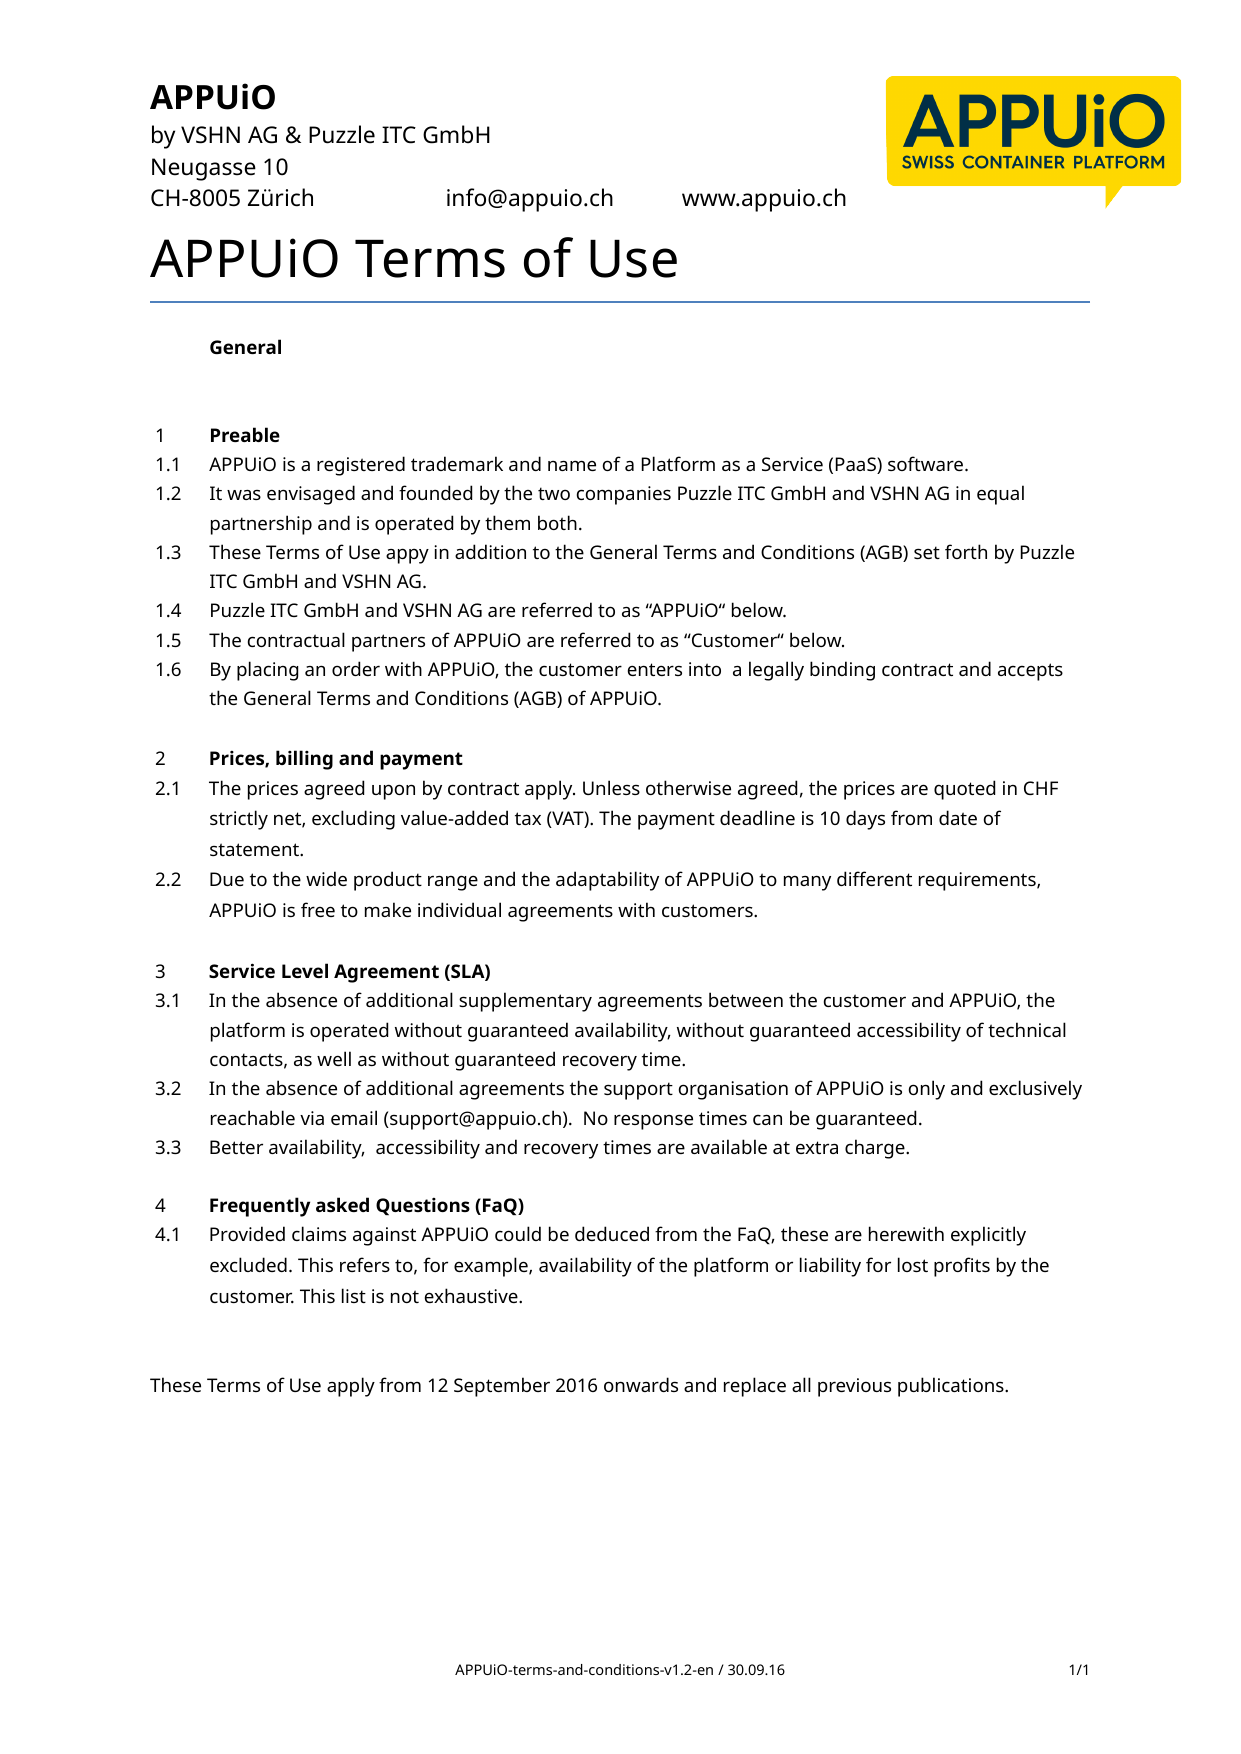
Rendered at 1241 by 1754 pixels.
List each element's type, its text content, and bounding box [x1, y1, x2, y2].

list Better availability, accessibility and recovery times are available at extra charge. [150, 1134, 1090, 1160]
list Service Level Agreement (SLA) [150, 958, 1090, 984]
picture [885, 76, 1182, 209]
list APPUiO is a registered trademark and name of a Platform as a Service (PaaS) software. [150, 451, 1090, 477]
list Provided claims against APPUiO could be deduced from the FaQ, these are herewith explicitly excluded. This refers to, for example, availability of the platform or liability for lost profits by the customer. This list is not exhaustive. [150, 1222, 1090, 1308]
list In the absence of additional agreements the support organisation of APPUiO is only and exclusively reachable via email (support@appuio.ch). No response times can be guaranteed. [150, 1076, 1090, 1130]
title APPUiO Terms of Use [150, 222, 1090, 301]
list General [150, 334, 1090, 360]
list Due to the wide product range and the adaptability of APPUiO to many different requirements, APPUiO is free to make individual agreements with customers. [150, 867, 1090, 923]
list Preable [150, 422, 1090, 448]
list Frequently asked Questions (FaQ) [150, 1192, 1090, 1218]
list By placing an order with APPUiO, the customer enters into a legally binding contract and accepts the General Terms and Conditions (AGB) of APPUiO. [150, 656, 1090, 711]
list It was envisaged and founded by the two companies Puzzle ITC GmbH and VSHN AG in equal partnership and is operated by them both. [150, 481, 1090, 536]
list The contractual partners of APPUiO are referred to as “Customer“ below. [150, 627, 1090, 653]
list These Terms of Use appy in addition to the General Terms and Conditions (AGB) set forth by Puzzle ITC GmbH and VSHN AG. [150, 539, 1090, 594]
list Puzzle ITC GmbH and VSHN AG are referred to as “APPUiO“ below. [150, 598, 1090, 623]
text These Terms of Use apply from 12 September 2016 onwards and replace all previous publications. [150, 1372, 1090, 1398]
list In the absence of additional supplementary agreements between the customer and APPUiO, the platform is operated without guaranteed availability, without guaranteed accessibility of technical contacts, as well as without guaranteed recovery time. [150, 988, 1090, 1072]
list The prices agreed upon by contract apply. Unless otherwise agreed, the prices are quoted in CHF strictly net, excluding value-added tax (VAT). The payment deadline is 10 days from date of statement. [150, 775, 1090, 862]
list Prices, billing and payment [150, 746, 1090, 771]
